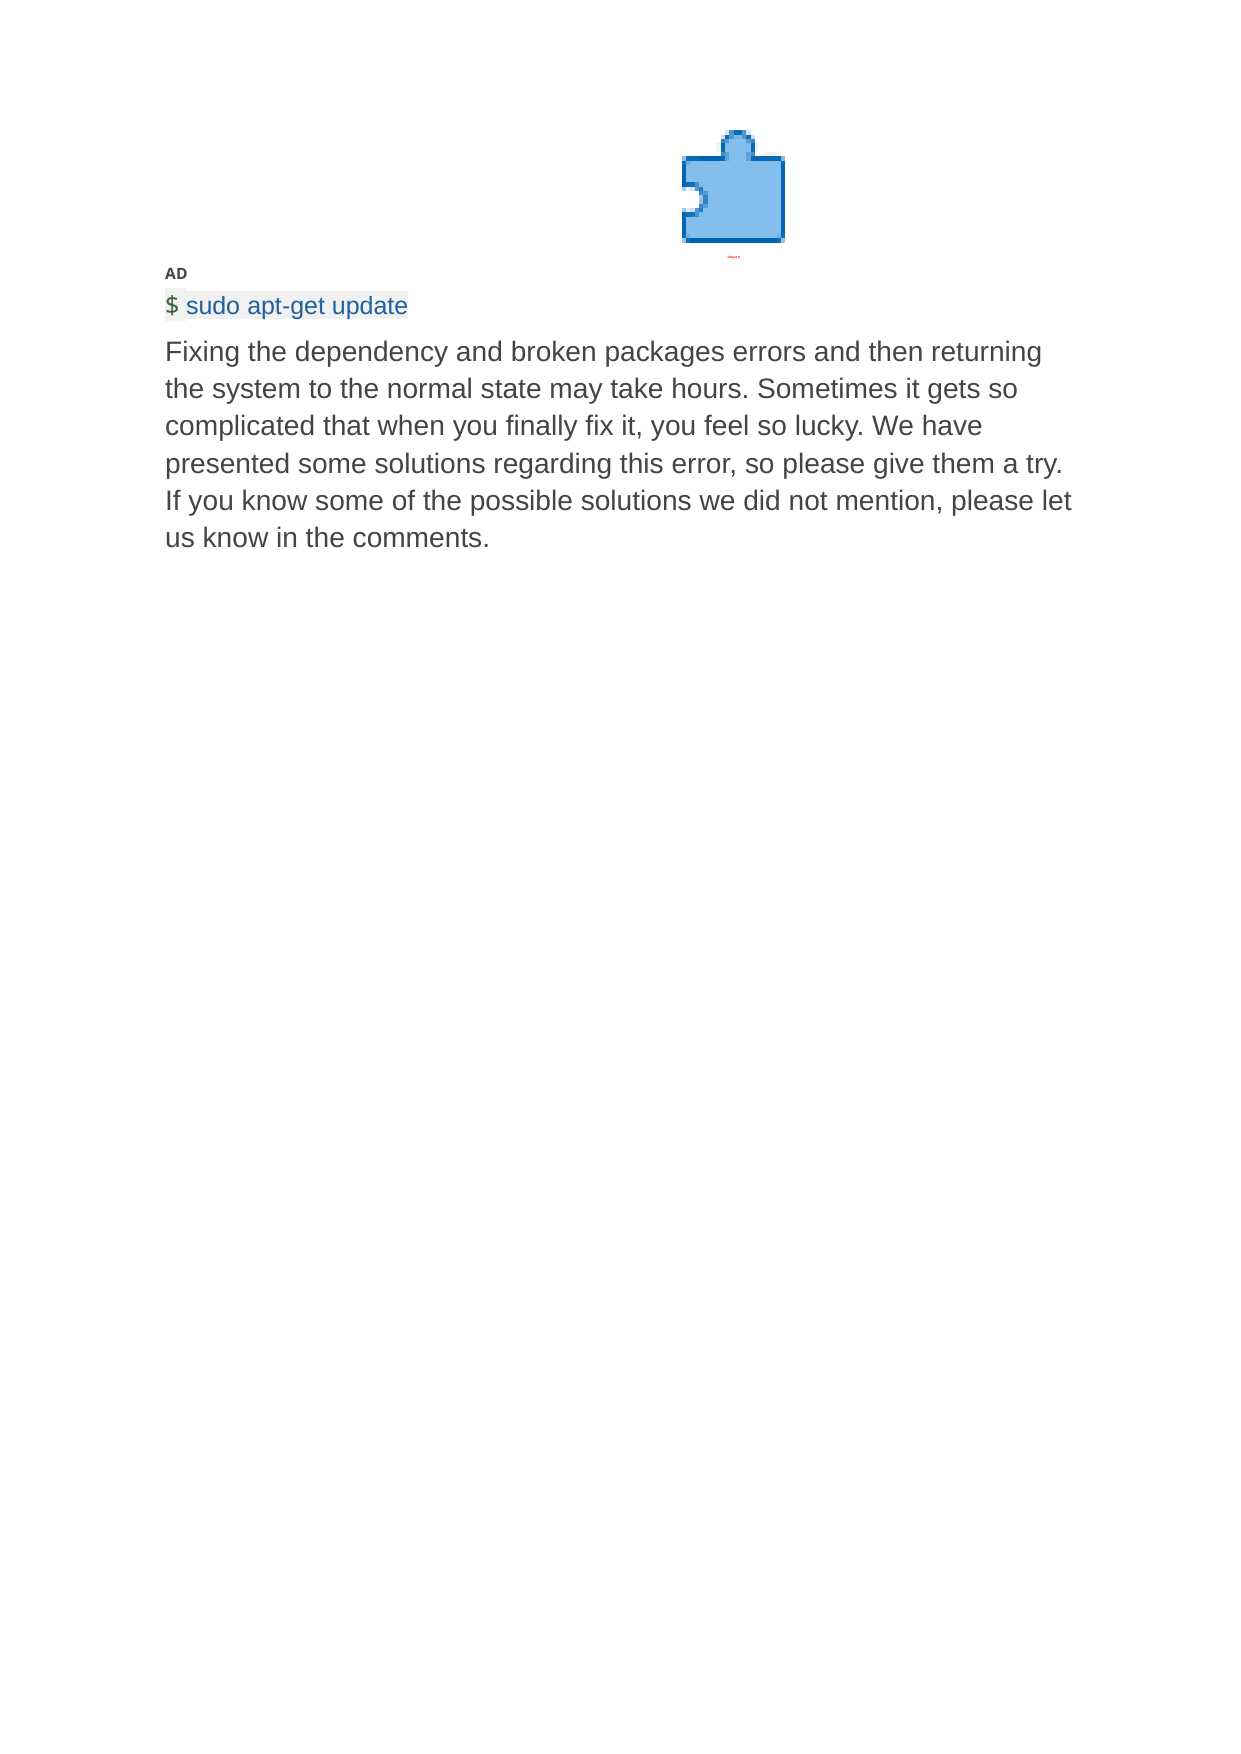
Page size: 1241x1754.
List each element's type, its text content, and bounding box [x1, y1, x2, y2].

text Fixing the dependency and broken packages errors and then returning the system to the normal state may take hours. Sometimes it gets so complicated that when you finally fix it, you feel so lucky. We have presented some solutions regarding this error, so please give them a try. If you know some of the possible solutions we did not mention, please let us know in the comments. [165, 335, 1075, 553]
text AD [165, 263, 1075, 284]
text $ sudo apt-get update [165, 287, 1075, 321]
